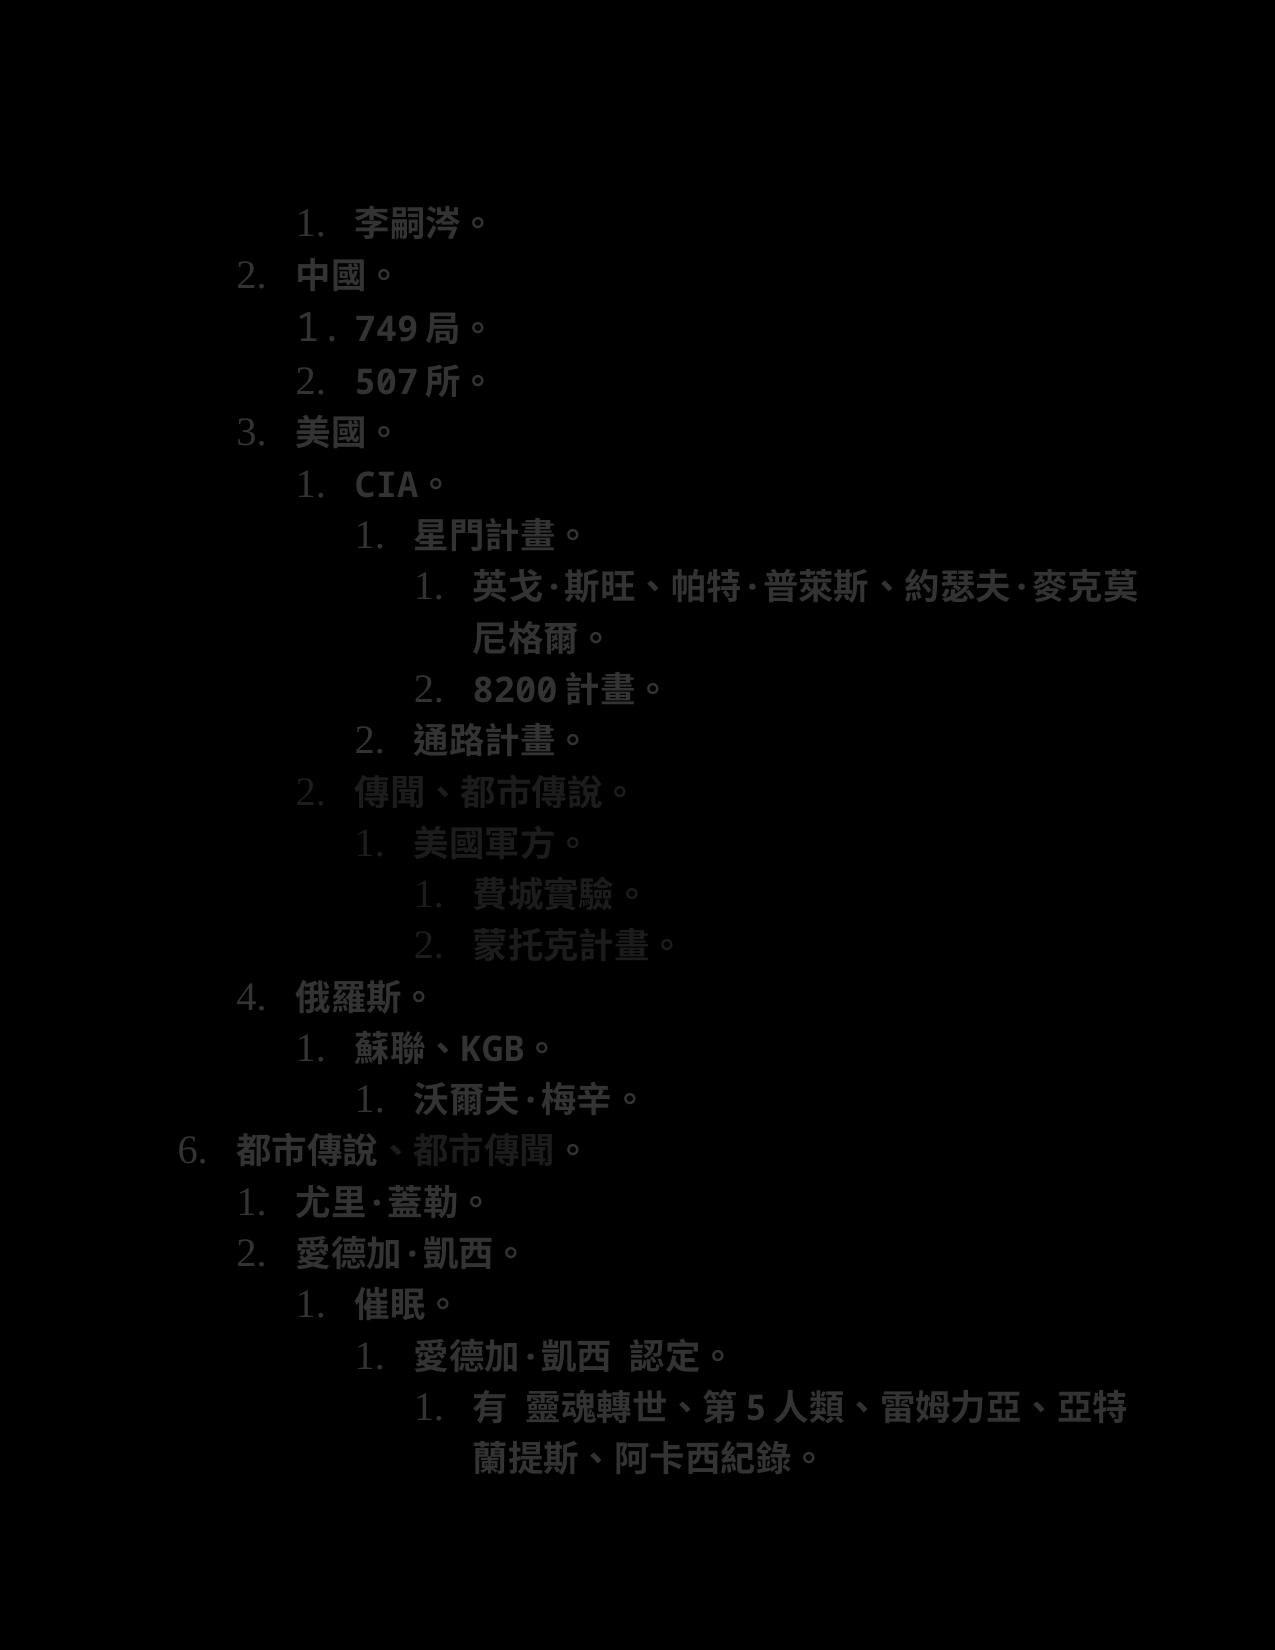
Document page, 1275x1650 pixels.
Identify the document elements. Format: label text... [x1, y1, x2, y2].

list 有 靈魂轉世、第5人類、雷姆力亞、亞特蘭提斯、阿卡西紀錄。 [413, 1379, 1157, 1482]
list 蘇聯、KGB。 [295, 1020, 1157, 1071]
list 通路計畫。 [354, 713, 1157, 764]
list 愛德加·凱西 認定。 [354, 1328, 1157, 1379]
list 催眠。 [295, 1277, 1157, 1328]
list 美國。 [236, 405, 1157, 456]
list 749局。 [295, 298, 1157, 353]
list 英戈·斯旺、帕特·普萊斯、約瑟夫·麥克莫尼格爾。 [413, 559, 1157, 661]
list 星門計畫。 [354, 507, 1157, 559]
list 8200計畫。 [413, 661, 1157, 713]
list 傳聞、都市傳說。 [295, 764, 1157, 815]
list 尤里·蓋勒。 [236, 1174, 1157, 1225]
list 愛德加·凱西。 [236, 1225, 1157, 1277]
list 美國軍方。 [354, 815, 1157, 866]
list 中國。 [236, 247, 1157, 298]
list 俄羅斯。 [236, 969, 1157, 1020]
list 都市傳說、都市傳聞。 [177, 1123, 1157, 1174]
list 李嗣涔。 [295, 196, 1157, 247]
list 蒙托克計畫。 [413, 918, 1157, 969]
list CIA。 [295, 456, 1157, 507]
list 沃爾夫·梅辛。 [354, 1071, 1157, 1123]
list 507所。 [295, 353, 1157, 405]
list 費城實驗。 [413, 866, 1157, 918]
